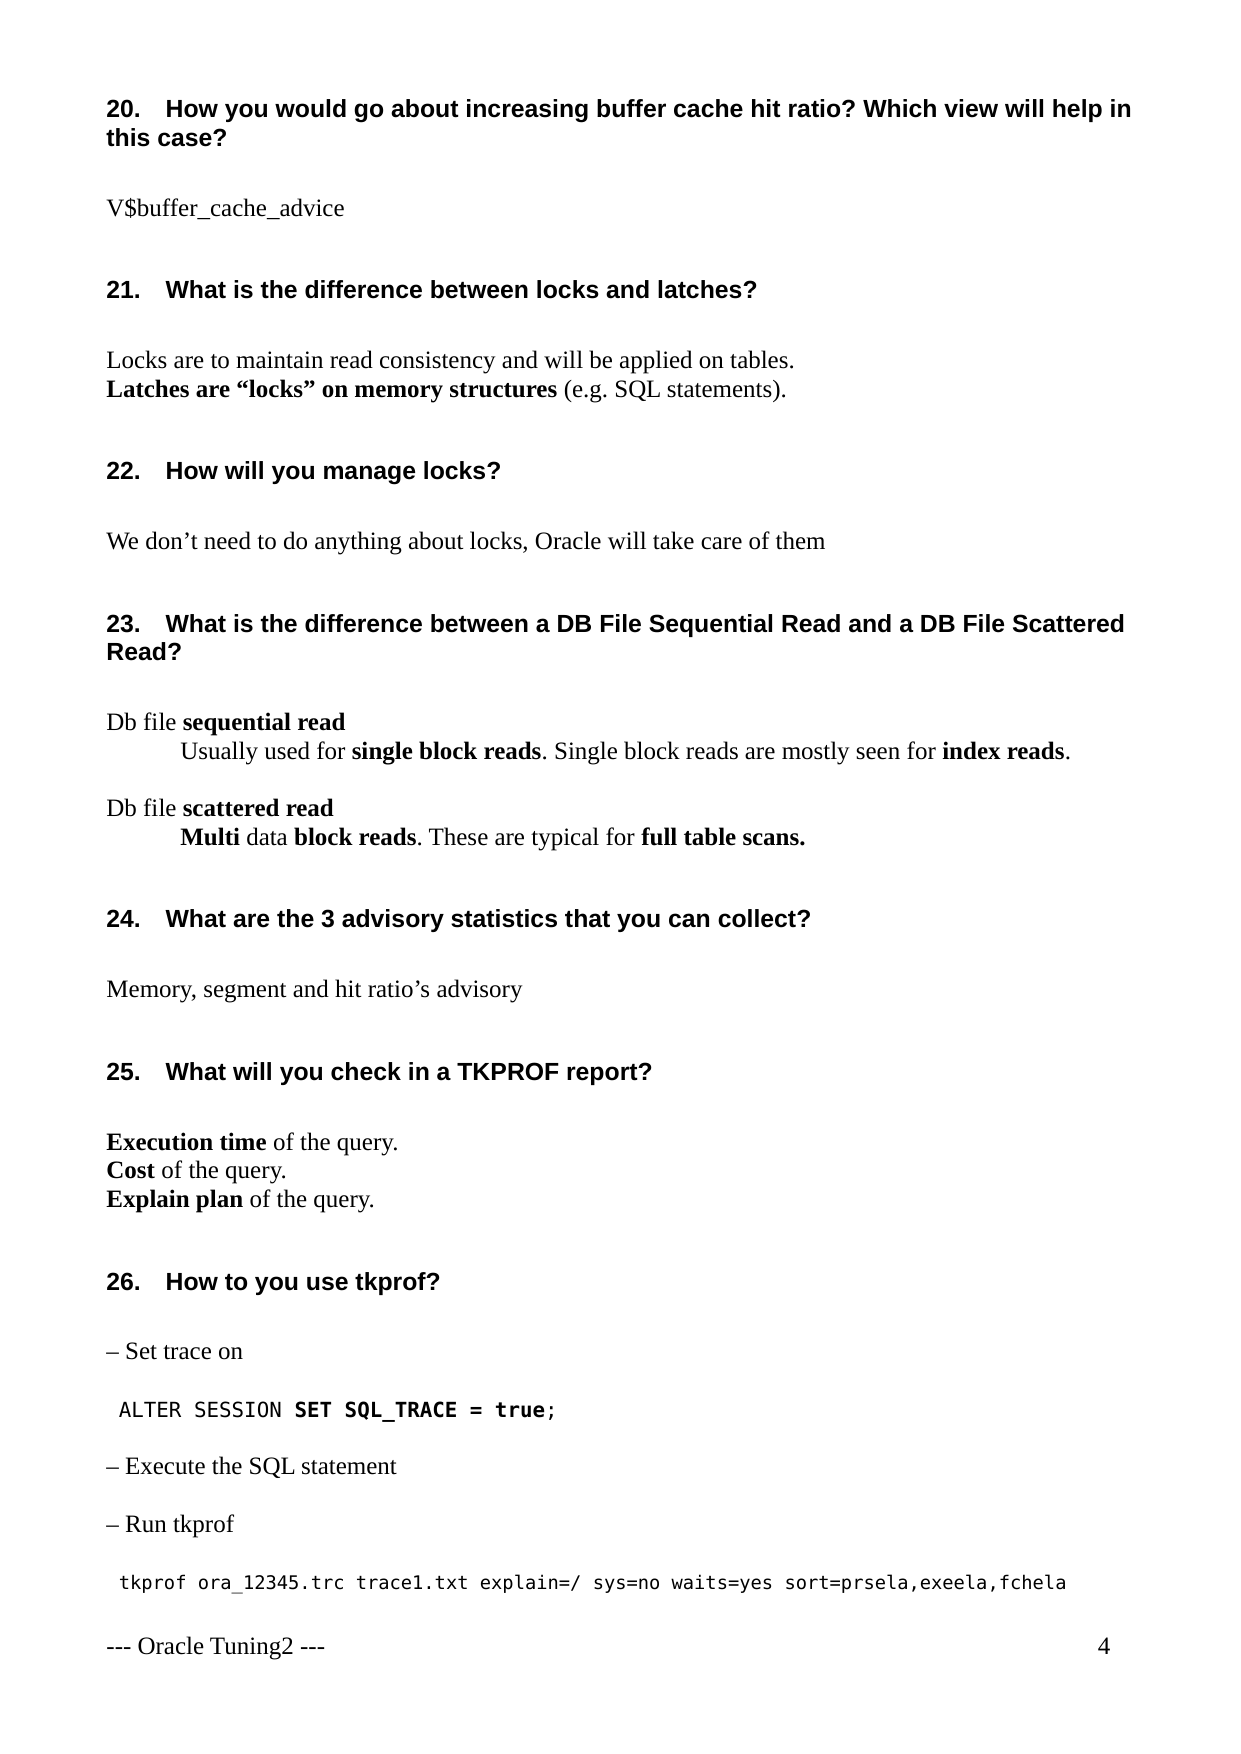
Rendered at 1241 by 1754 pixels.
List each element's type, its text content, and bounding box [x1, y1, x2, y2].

text Locks are to maintain read consistency and will be applied on tables. [106, 345, 1134, 374]
text Db file sequential read [106, 707, 1134, 736]
text tkprof ora_12345.trc trace1.txt explain=/ sys=no waits=yes sort=prsela,exeela,fchela [106, 1566, 1134, 1595]
subtitle How will you manage locks? [106, 456, 1134, 485]
subtitle What are the 3 advisory statistics that you can collect? [106, 904, 1134, 933]
text Memory, segment and hit ratio’s advisory [106, 974, 1134, 1003]
text Multi data block reads. These are typical for full table scans. [106, 822, 1134, 851]
text Usually used for single block reads. Single block reads are mostly seen for index reads. [106, 736, 1134, 764]
text V$buffer_cache_advice [106, 193, 1134, 222]
subtitle How to you use tkprof? [106, 1267, 1134, 1295]
text – Run tkprof [106, 1509, 1134, 1538]
text We don’t need to do anything about locks, Oracle will take care of them [106, 526, 1134, 555]
text – Execute the SQL statement [106, 1451, 1134, 1480]
text Latches are “locks” on memory structures (e.g. SQL statements). [106, 374, 1134, 403]
text Explain plan of the query. [106, 1184, 1134, 1213]
text Cost of the query. [106, 1155, 1134, 1184]
text – Set trace on [106, 1336, 1134, 1365]
text Db file scattered read [106, 793, 1134, 822]
subtitle What will you check in a TKPROF report? [106, 1057, 1134, 1085]
text Execution time of the query. [106, 1127, 1134, 1155]
subtitle How you would go about increasing buffer cache hit ratio? Which view will help in this case? [106, 94, 1134, 152]
subtitle What is the difference between a DB File Sequential Read and a DB File Scattered Read? [106, 609, 1134, 666]
subtitle What is the difference between locks and latches? [106, 275, 1134, 304]
text ALTER SESSION SET SQL_TRACE = true; [106, 1394, 1134, 1423]
